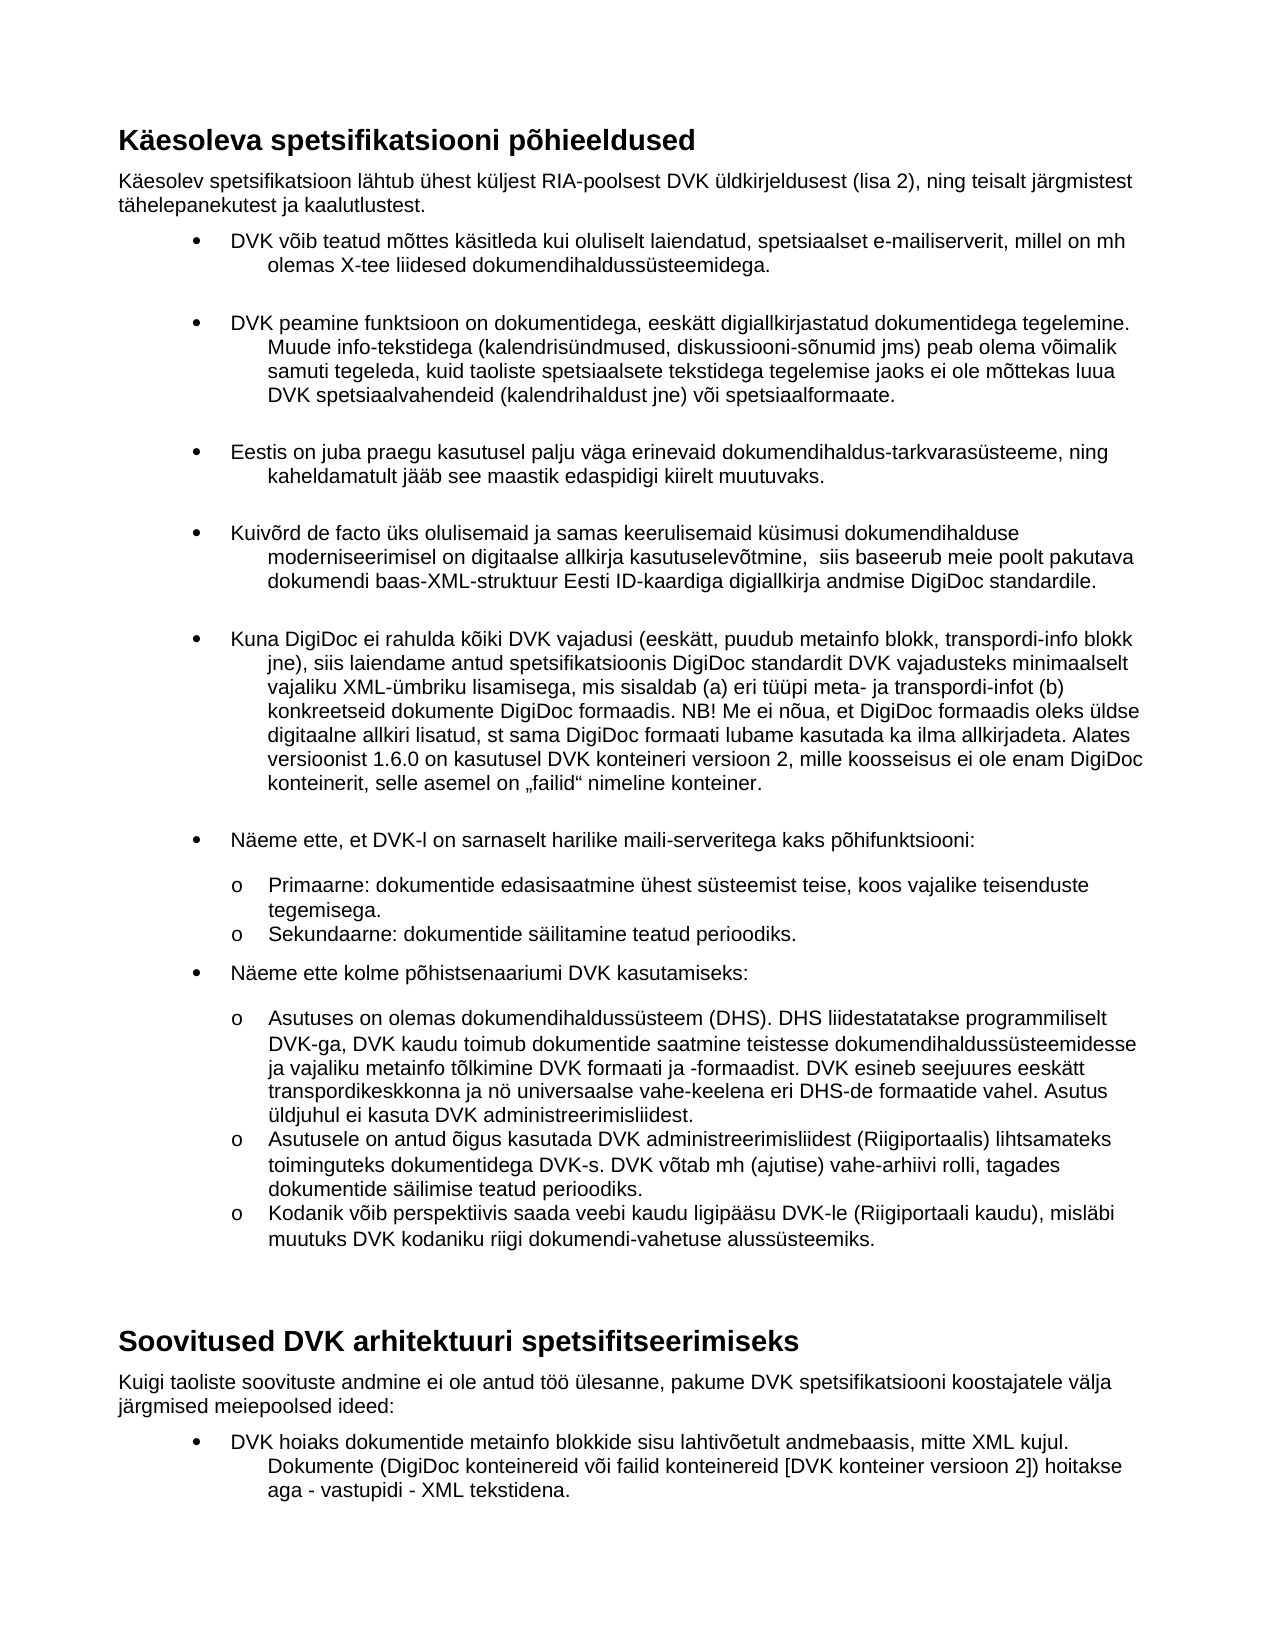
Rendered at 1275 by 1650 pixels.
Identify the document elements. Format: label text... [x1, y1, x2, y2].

list Asutusele on antud õigus kasutada DVK administreerimisliidest (Riigiportaalis) lihtsamateks toiminguteks dokumentidega DVK-s. DVK võtab mh (ajutise) vahe-arhiivi rolli, tagades dokumentide säilimise teatud perioodiks. [231, 1127, 1157, 1201]
list Kuna DigiDoc ei rahulda kõiki DVK vajadusi (eeskätt, puudub metainfo blokk, transpordi-info blokk jne), siis laiendame antud spetsifikatsioonis DigiDoc standardit DVK vajadusteks minimaalselt vajaliku XML-ümbriku lisamisega, mis sisaldab (a) eri tüüpi meta- ja transpordi-infot (b) konkreetseid dokumente DigiDoc formaadis. NB! Me ei nõua, et DigiDoc formaadis oleks üldse digitaalne allkiri lisatud, st sama DigiDoc formaati lubame kasutada ka ilma allkirjadeta. Alates versioonist 1.6.0 on kasutusel DVK konteineri versioon 2, mille koosseisus ei ole enam DigiDoc konteinerit, selle asemel on „failid“ nimeline konteiner. [193, 626, 1157, 794]
subtitle Käesoleva spetsifikatsiooni põhieeldused [118, 123, 1157, 156]
list Kuivõrd de facto üks olulisemaid ja samas keerulisemaid küsimusi dokumendihalduse moderniseerimisel on digitaalse allkirja kasutuselevõtmine, siis baseerub meie poolt pakutava dokumendi baas-XML-struktuur Eesti ID-kaardiga digiallkirja andmise DigiDoc standardile. [193, 521, 1157, 593]
list DVK hoiaks dokumentide metainfo blokkide sisu lahtivõetult andmebaasis, mitte XML kujul. Dokumente (DigiDoc konteinereid või failid konteinereid [DVK konteiner versioon 2]) hoitakse aga - vastupidi - XML tekstidena. [193, 1430, 1157, 1502]
list DVK peamine funktsioon on dokumentidega, eeskätt digiallkirjastatud dokumentidega tegelemine. Muude info-tekstidega (kalendrisündmused, diskussiooni-sõnumid jms) peab olema võimalik samuti tegeleda, kuid taoliste spetsiaalsete tekstidega tegelemise jaoks ei ole mõttekas luua DVK spetsiaalvahendeid (kalendrihaldust jne) või spetsiaalformaate. [193, 311, 1157, 406]
list Sekundaarne: dokumentide säilitamine teatud perioodiks. [231, 922, 1157, 948]
list Kodanik võib perspektiivis saada veebi kaudu ligipääsu DVK-le (Riigiportaali kaudu), misläbi muutuks DVK kodaniku riigi dokumendi-vahetuse alussüsteemiks. [231, 1201, 1157, 1251]
list Asutuses on olemas dokumendihaldussüsteem (DHS). DHS liidestatatakse programmiliselt DVK-ga, DVK kaudu toimub dokumentide saatmine teistesse dokumendihaldussüsteemidesse ja vajaliku metainfo tõlkimine DVK formaati ja -formaadist. DVK esineb seejuures eeskätt transpordikeskkonna ja nö universaalse vahe-keelena eri DHS-de formaatide vahel. Asutus üldjuhul ei kasuta DVK administreerimisliidest. [231, 1006, 1157, 1127]
text Kuigi taoliste soovituste andmine ei ole antud töö ülesanne, pakume DVK spetsifikatsiooni koostajatele välja järgmised meiepoolsed ideed: [118, 1370, 1157, 1418]
list Primaarne: dokumentide edasisaatmine ühest süsteemist teise, koos vajalike teisenduste tegemisega. [231, 872, 1157, 922]
list Eestis on juba praegu kasutusel palju väga erinevaid dokumendihaldus-tarkvarasüsteeme, ning kaheldamatult jääb see maastik edaspidigi kiirelt muutuvaks. [193, 440, 1157, 488]
subtitle Soovitused DVK arhitektuuri spetsifitseerimiseks [118, 1324, 1157, 1357]
list DVK võib teatud mõttes käsitleda kui oluliselt laiendatud, spetsiaalset e-mailiserverit, millel on mh olemas X-tee liidesed dokumendihaldussüsteemidega. [193, 229, 1157, 277]
list Näeme ette, et DVK-l on sarnaselt harilike maili-serveritega kaks põhifunktsiooni: [193, 828, 1157, 852]
text Käesolev spetsifikatsioon lähtub ühest küljest RIA-poolsest DVK üldkirjeldusest (lisa 2), ning teisalt järgmistest tähelepanekutest ja kaalutlustest. [118, 169, 1157, 217]
list Näeme ette kolme põhistsenaariumi DVK kasutamiseks: [193, 961, 1157, 985]
